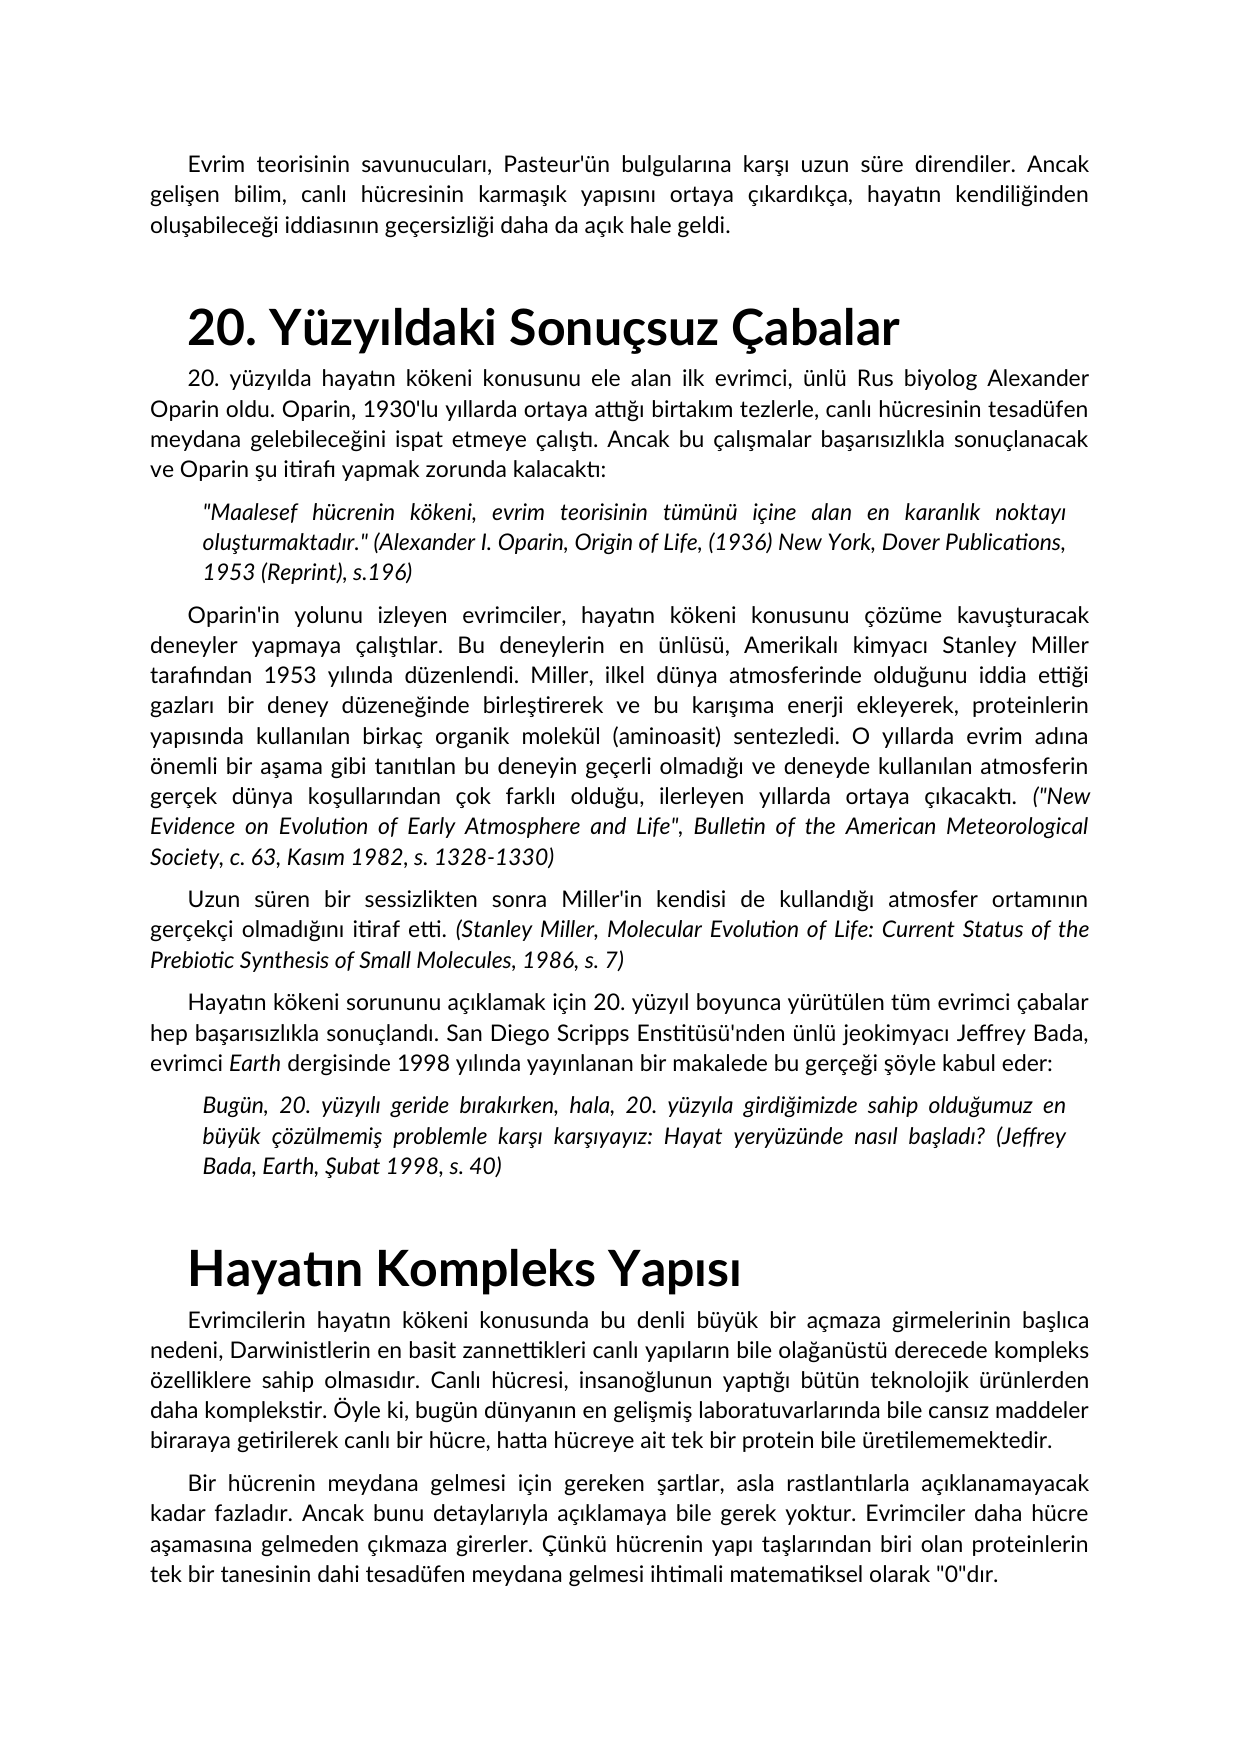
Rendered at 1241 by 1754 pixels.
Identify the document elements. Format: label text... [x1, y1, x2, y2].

text Bugün, 20. yüzyılı geride bırakırken, hala, 20. yüzyıla girdiğimizde sahip olduğumuz en büyük çözülmemiş problemle karşı karşıyayız: Hayat yeryüzünde nasıl başladı? (Jeffrey Bada, Earth, Şubat 1998, s. 40) [202, 1091, 1068, 1179]
text Oparin'in yolunu izleyen evrimciler, hayatın kökeni konusunu çözüme kavuşturacak deneyler yapmaya çalıştılar. Bu deneylerin en ünlüsü, Amerikalı kimyacı Stanley Miller tarafından 1953 yılında düzenlendi. Miller, ilkel dünya atmosferinde olduğunu iddia ettiği gazları bir deney düzeneğinde birleştirerek ve bu karışıma enerji ekleyerek, proteinlerin yapısında kullanılan birkaç organik molekül (aminoasit) sentezledi. O yıllarda evrim adına önemli bir aşama gibi tanıtılan bu deneyin geçerli olmadığı ve deneyde kullanılan atmosferin gerçek dünya koşullarından çok farklı olduğu, ilerleyen yıllarda ortaya çıkacaktı. ("New Evidence on Evolution of Early Atmosphere and Life", Bulletin of the American Meteorological Society, c. 63, Kasım 1982, s. 1328-1330) [150, 601, 1090, 870]
text "Maalesef hücrenin kökeni, evrim teorisinin tümünü içine alan en karanlık noktayı oluşturmaktadır." (Alexander I. Oparin, Origin of Life, (1936) New York, Dover Publications, 1953 (Reprint), s.196) [202, 497, 1068, 585]
text Uzun süren bir sessizlikten sonra Miller'in kendisi de kullandığı atmosfer ortamının gerçekçi olmadığını itiraf etti. (Stanley Miller, Molecular Evolution of Life: Current Status of the Prebiotic Synthesis of Small Molecules, 1986, s. 7) [150, 885, 1090, 973]
text Evrim teorisinin savunucuları, Pasteur'ün bulgularına karşı uzun süre direndiler. Ancak gelişen bilim, canlı hücresinin karmaşık yapısını ortaya çıkardıkça, hayatın kendiliğinden oluşabileceği iddiasının geçersizliği daha da açık hale geldi. [150, 150, 1090, 238]
text Evrimcilerin hayatın kökeni konusunda bu denli büyük bir açmaza girmelerinin başlıca nedeni, Darwinistlerin en basit zannettikleri canlı yapıların bile olağanüstü derecede kompleks özelliklere sahip olmasıdır. Canlı hücresi, insanoğlunun yaptığı bütün teknolojik ürünlerden daha komplekstir. Öyle ki, bugün dünyanın en gelişmiş laboratuvarlarında bile cansız maddeler biraraya getirilerek canlı bir hücre, hatta hücreye ait tek bir protein bile üretilememektedir. [150, 1305, 1090, 1454]
text 20. yüzyılda hayatın kökeni konusunu ele alan ilk evrimci, ünlü Rus biyolog Alexander Oparin oldu. Oparin, 1930'lu yıllarda ortaya attığı birtakım tezlerle, canlı hücresinin tesadüfen meydana gelebileceğini ispat etmeye çalıştı. Ancak bu çalışmalar başarısızlıkla sonuçlanacak ve Oparin şu itirafı yapmak zorunda kalacaktı: [150, 364, 1090, 482]
subtitle 20. Yüzyıldaki Sonuçsuz Çabalar [187, 296, 1090, 356]
text Hayatın kökeni sorununu açıklamak için 20. yüzyıl boyunca yürütülen tüm evrimci çabalar hep başarısızlıkla sonuçlandı. San Diego Scripps Enstitüsü'nden ünlü jeokimyacı Jeffrey Bada, evrimci Earth dergisinde 1998 yılında yayınlanan bir makalede bu gerçeği şöyle kabul eder: [150, 988, 1090, 1076]
subtitle Hayatın Kompleks Yapısı [187, 1237, 1090, 1297]
text Bir hücrenin meydana gelmesi için gereken şartlar, asla rastlantılarla açıklanamayacak kadar fazladır. Ancak bunu detaylarıyla açıklamaya bile gerek yoktur. Evrimciler daha hücre aşamasına gelmeden çıkmaza girerler. Çünkü hücrenin yapı taşlarından biri olan proteinlerin tek bir tanesinin dahi tesadüfen meydana gelmesi ihtimali matematiksel olarak "0"dır. [150, 1469, 1090, 1587]
